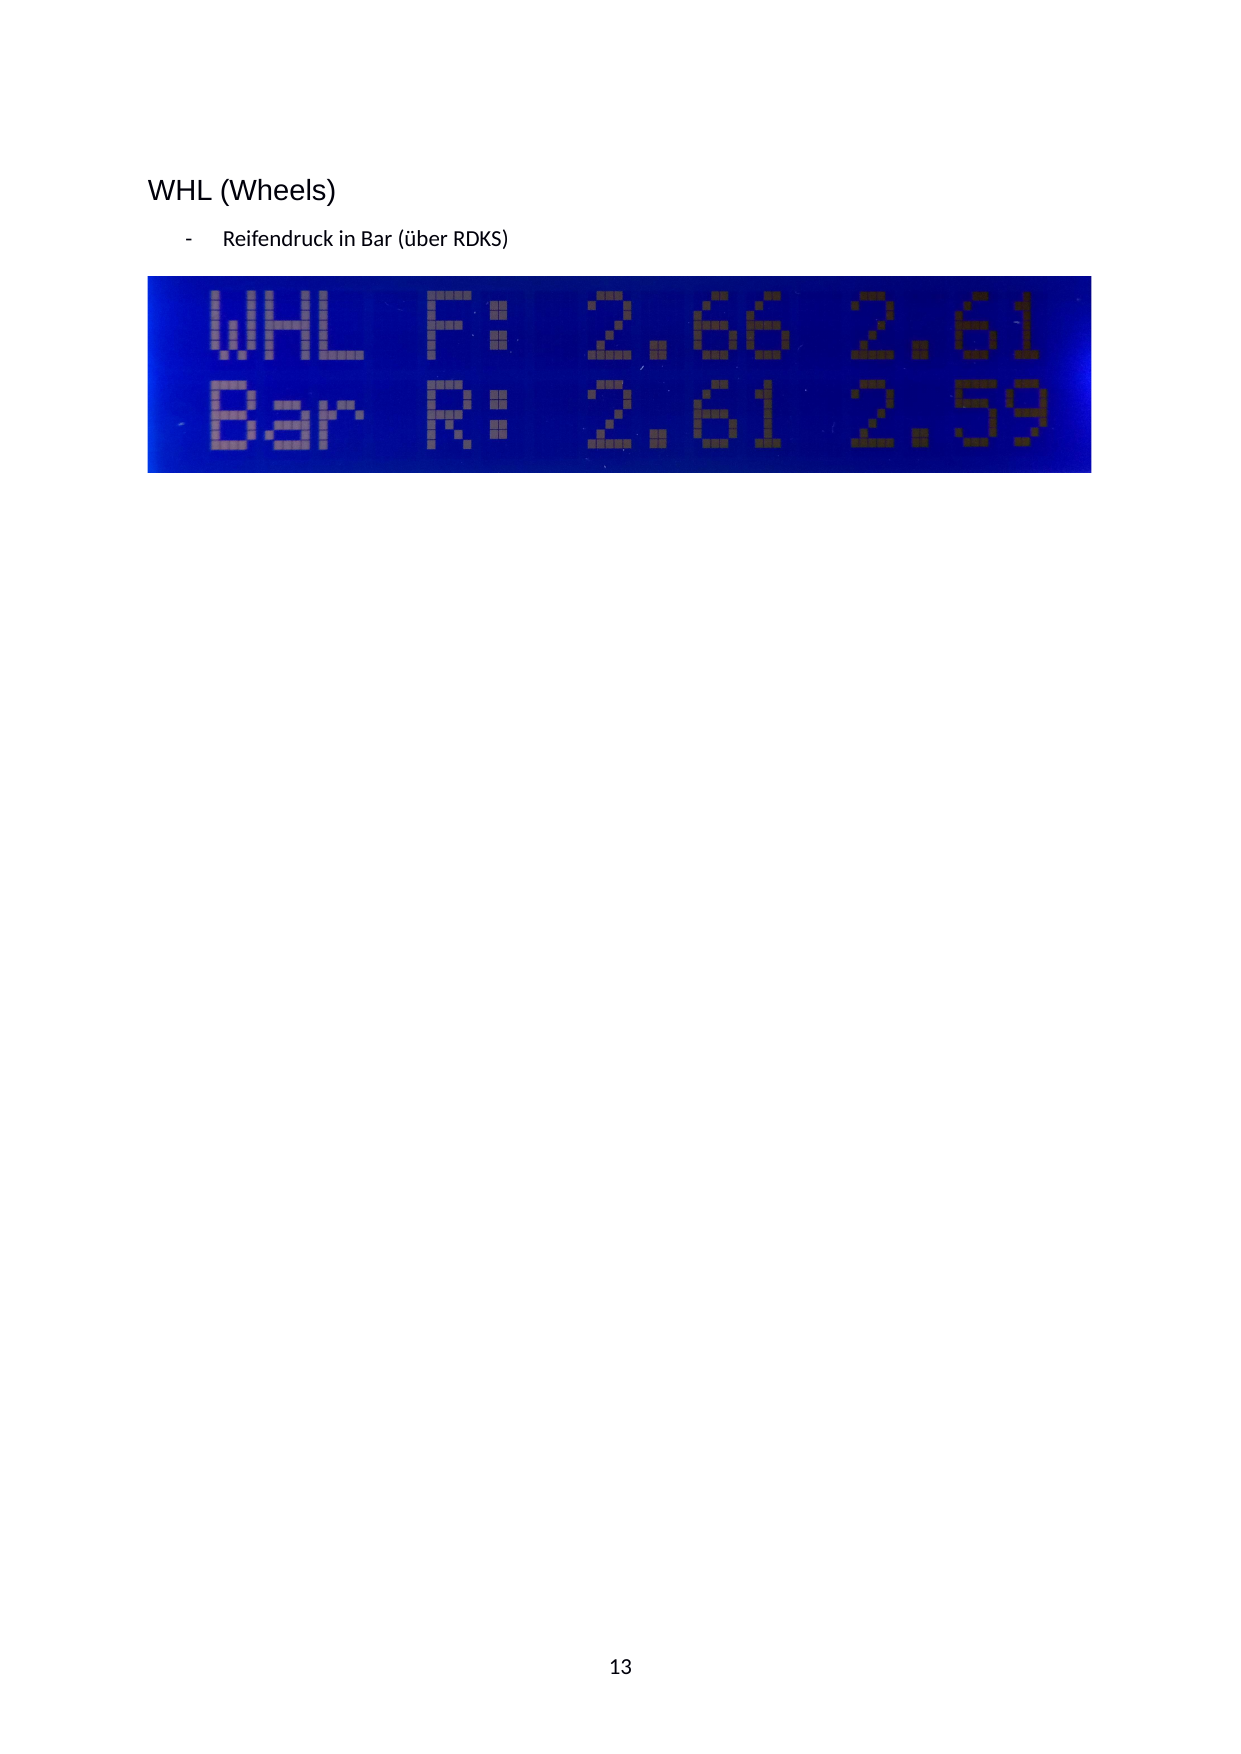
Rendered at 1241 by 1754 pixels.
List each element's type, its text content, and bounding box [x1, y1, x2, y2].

picture [147, 276, 1092, 473]
list Reifendruck in Bar (über RDKS) [185, 224, 1093, 252]
subtitle WHL (Wheels) [148, 173, 1093, 206]
